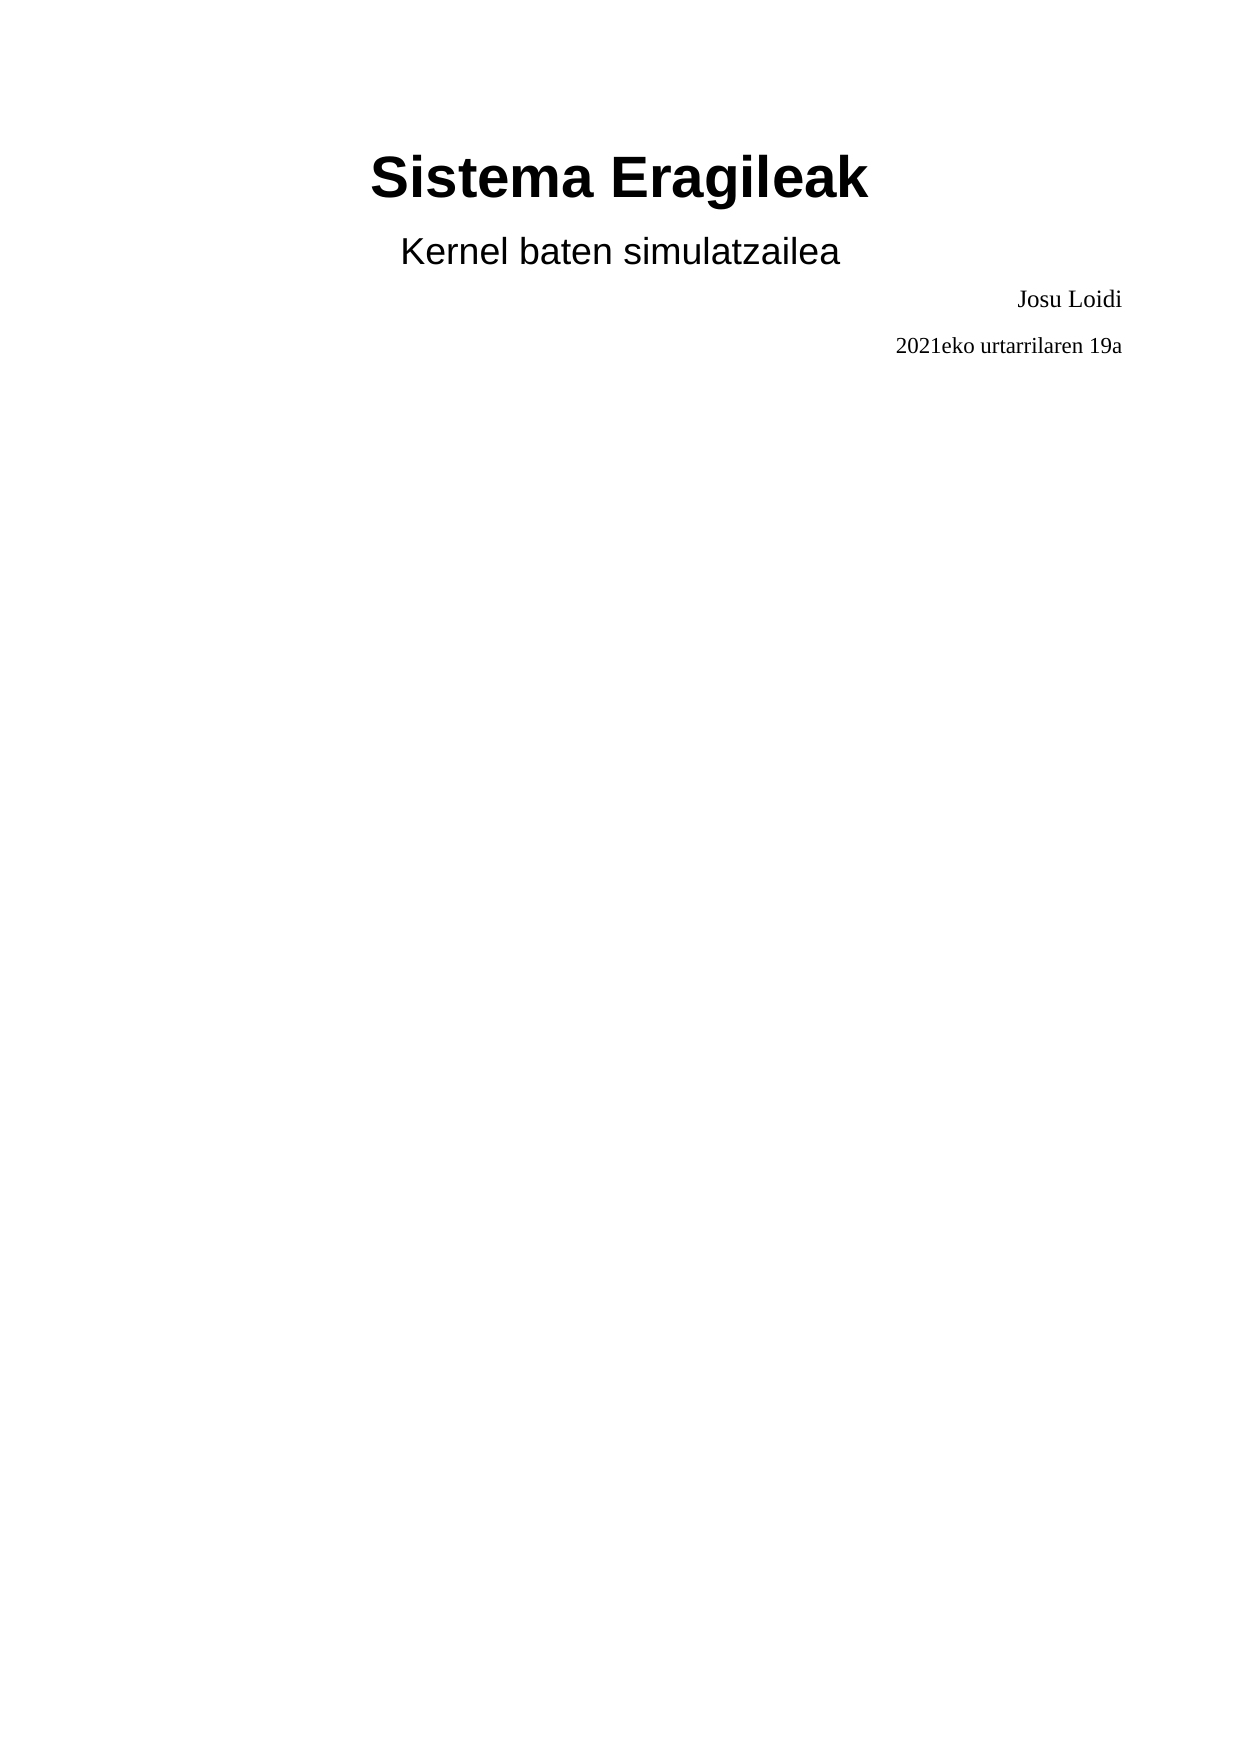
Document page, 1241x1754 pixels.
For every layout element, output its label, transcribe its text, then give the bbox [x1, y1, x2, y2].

text 2021eko urtarrilaren 19a [118, 332, 1122, 358]
subtitle Kernel baten simulatzailea [118, 229, 1122, 272]
text Josu Loidi [118, 284, 1122, 313]
title Sistema Eragileak [118, 143, 1122, 210]
